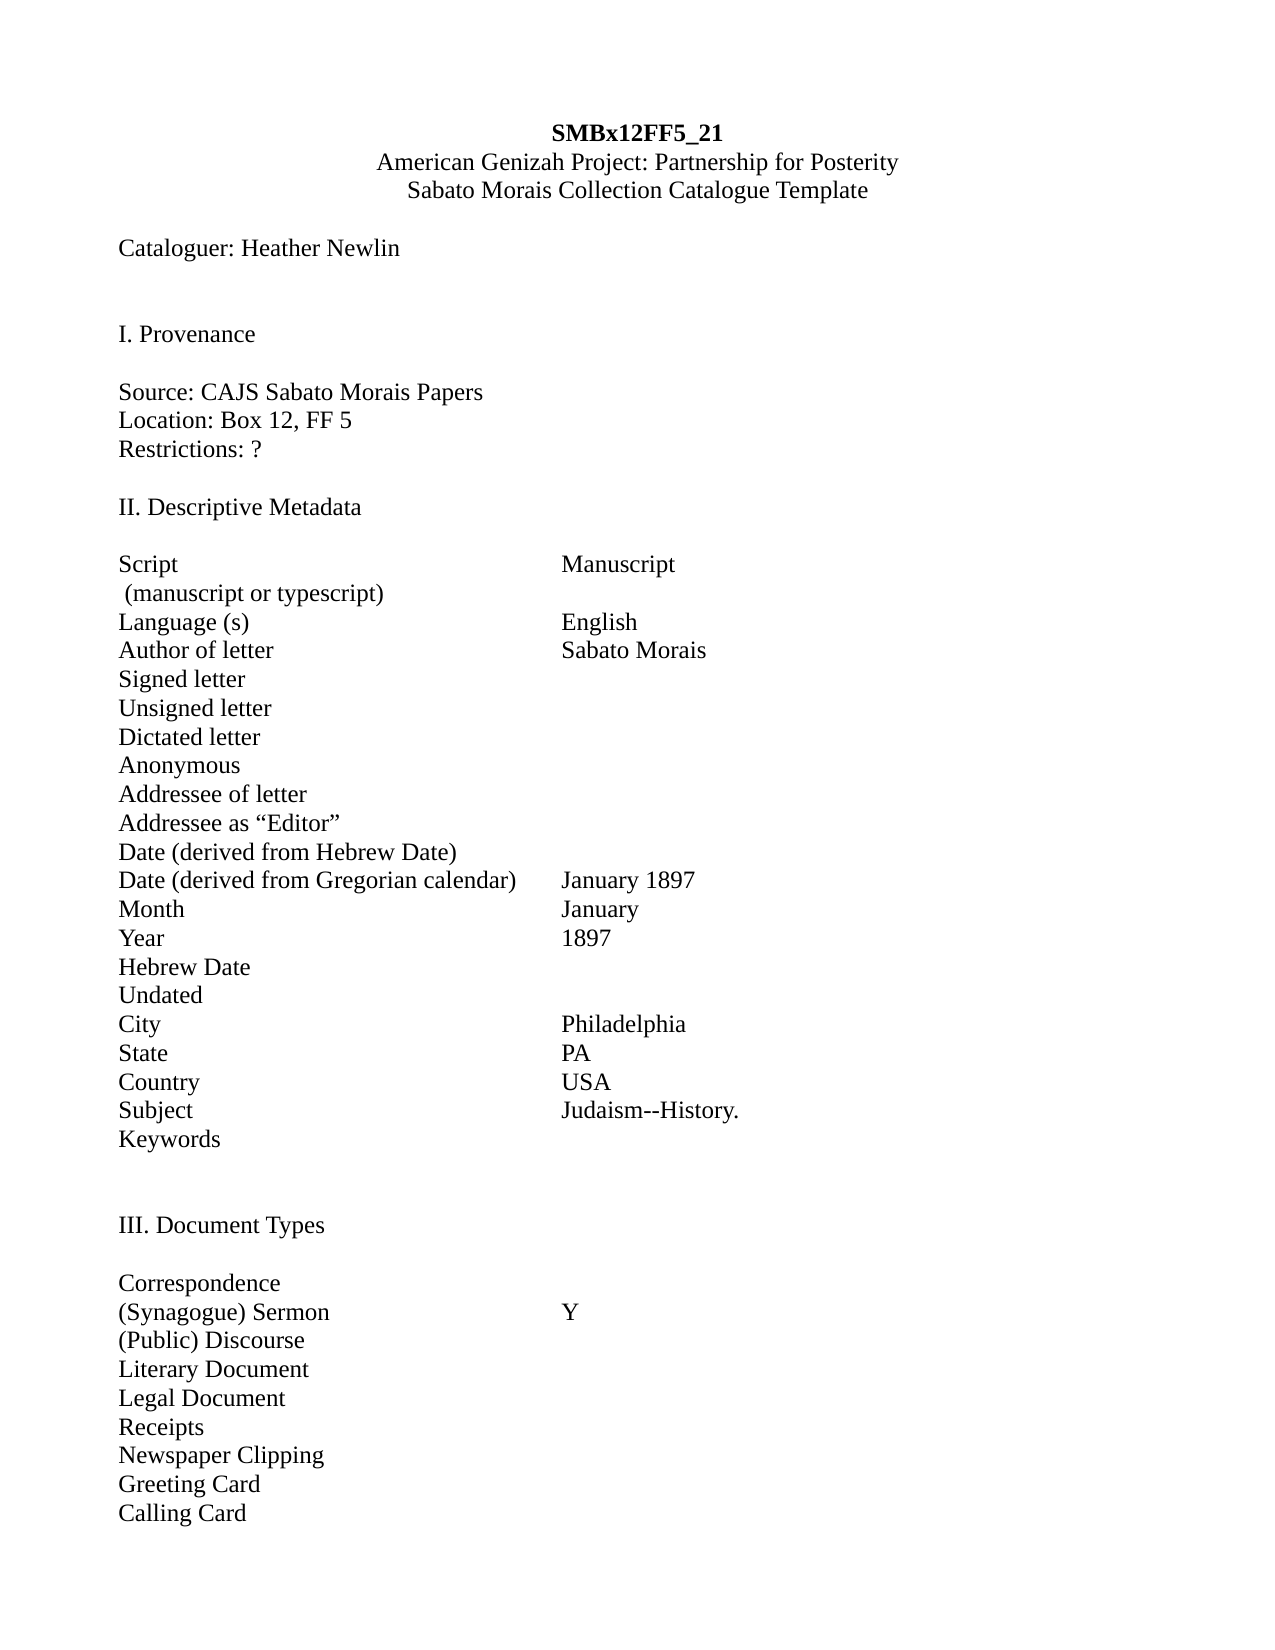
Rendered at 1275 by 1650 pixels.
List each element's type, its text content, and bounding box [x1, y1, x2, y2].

text III. Document Types [118, 1211, 1157, 1239]
text Keywords [118, 1124, 1157, 1153]
text (Public) Discourse [118, 1326, 1157, 1354]
text American Genizah Project: Partnership for Posterity [118, 147, 1157, 176]
text Anonymous [118, 751, 1157, 779]
text State PA [118, 1038, 1157, 1067]
text Subject Judaism--History. [118, 1096, 1157, 1124]
text Author of letter Sabato Morais [118, 636, 1157, 664]
text Dictated letter [118, 722, 1157, 751]
text Sabato Morais Collection Catalogue Template [118, 176, 1157, 204]
text Hebrew Date [118, 952, 1157, 981]
text Receipts [118, 1412, 1157, 1441]
text City Philadelphia [118, 1009, 1157, 1038]
text (manuscript or typescript) [118, 578, 1157, 607]
text Script Manuscript [118, 549, 1157, 578]
text Restrictions: ? [118, 434, 1157, 463]
text Undated [118, 981, 1157, 1009]
text Correspondence [118, 1268, 1157, 1297]
text Calling Card [118, 1498, 1157, 1527]
text Signed letter [118, 664, 1157, 693]
text Cataloguer: Heather Newlin [118, 233, 1157, 262]
text Language (s) English [118, 607, 1157, 636]
text Location: Box 12, FF 5 [118, 406, 1157, 434]
text Month January [118, 894, 1157, 923]
text Source: CAJS Sabato Morais Papers [118, 377, 1157, 406]
text Addressee of letter [118, 779, 1157, 808]
text I. Provenance [118, 319, 1157, 348]
text II. Descriptive Metadata [118, 492, 1157, 521]
text Unsigned letter [118, 693, 1157, 722]
text Literary Document [118, 1354, 1157, 1383]
text Country USA [118, 1067, 1157, 1096]
text Year 1897 [118, 923, 1157, 952]
text Greeting Card [118, 1469, 1157, 1498]
text (Synagogue) Sermon Y [118, 1297, 1157, 1326]
text Addressee as “Editor” [118, 808, 1157, 837]
text Date (derived from Gregorian calendar) January 1897 [118, 866, 1157, 894]
text Legal Document [118, 1383, 1157, 1412]
text Newspaper Clipping [118, 1441, 1157, 1469]
text Date (derived from Hebrew Date) [118, 837, 1157, 866]
text SMBx12FF5_21 [118, 118, 1157, 147]
